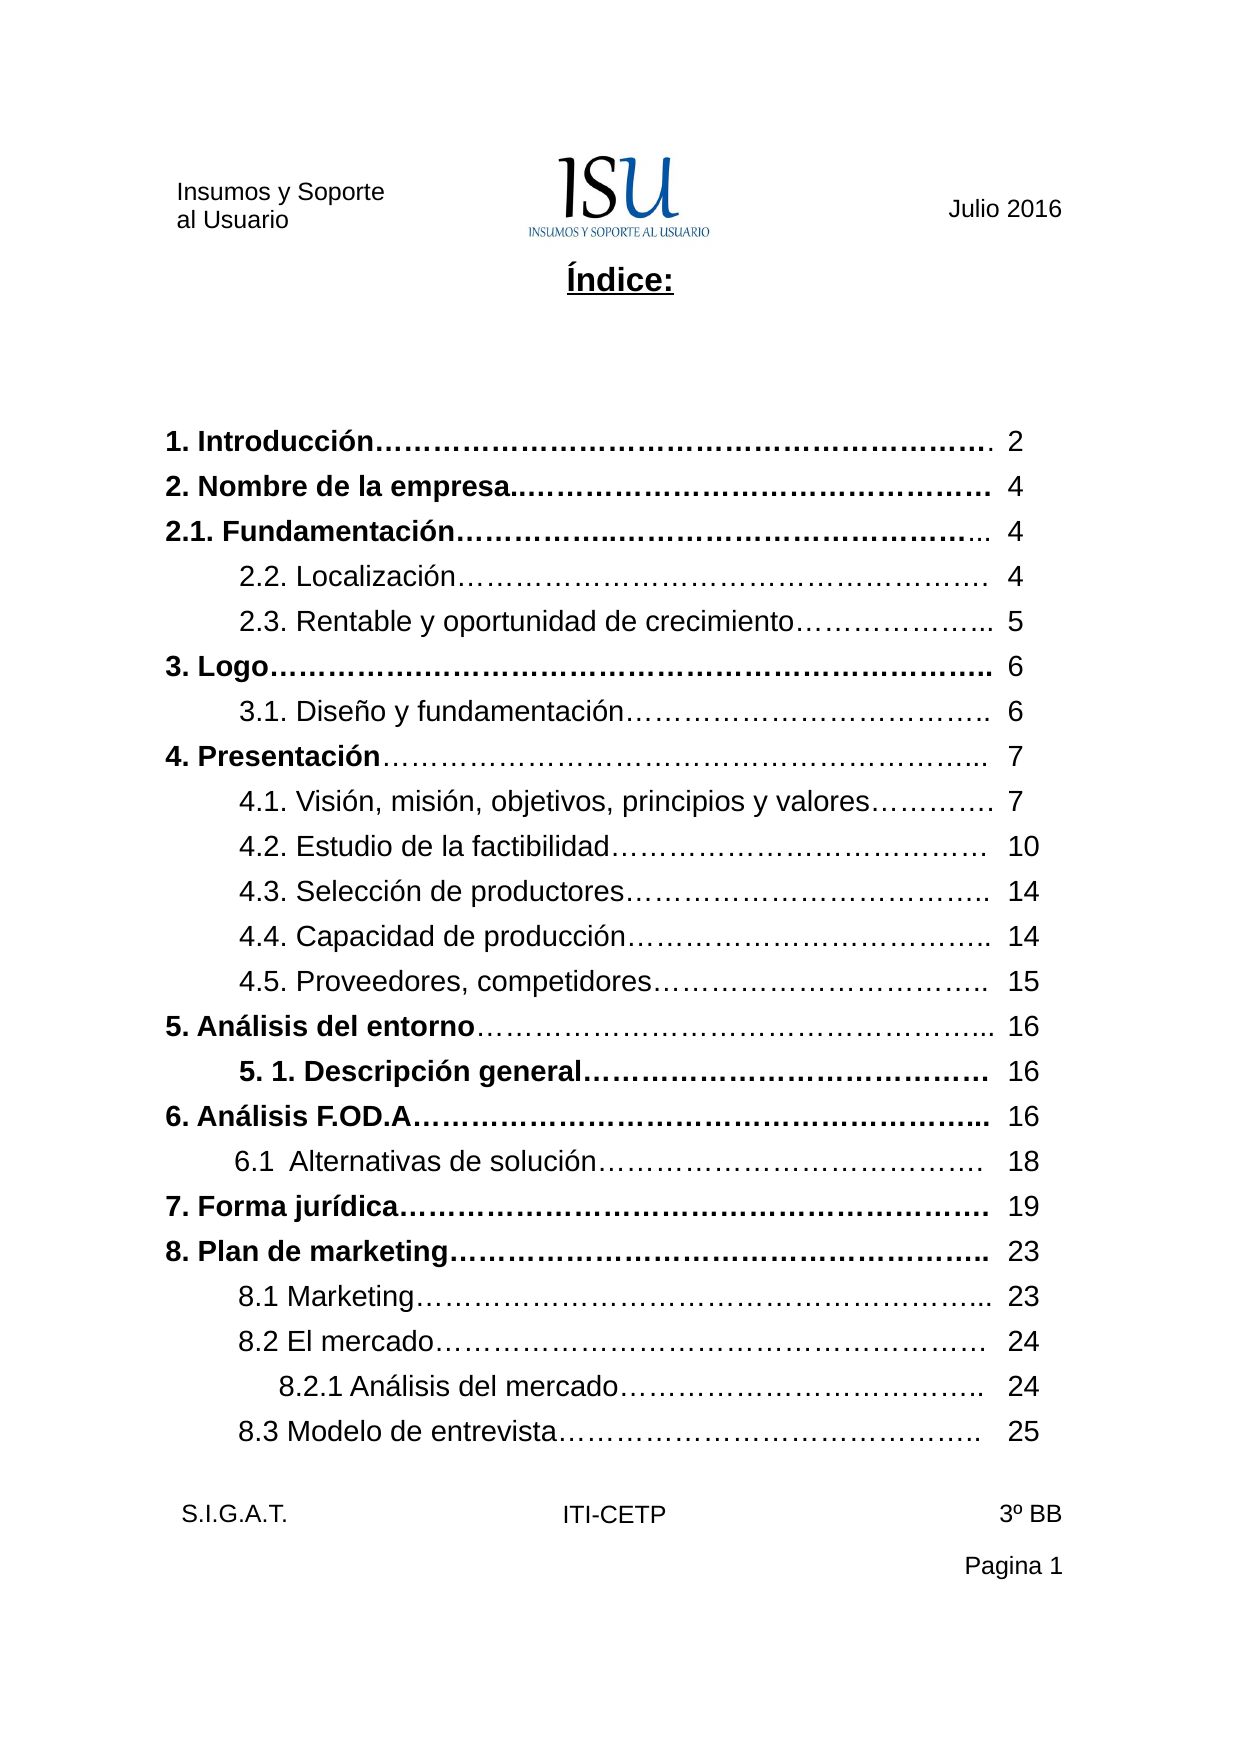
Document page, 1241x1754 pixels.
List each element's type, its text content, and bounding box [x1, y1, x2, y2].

table_cell 5 [1002, 598, 1067, 643]
table_cell 3. Logo…………….………………………………………………….. [159, 643, 1002, 688]
table_cell 6 [1002, 643, 1067, 688]
table_cell 5. 1. Descripción general…………………………………… [159, 1048, 1002, 1093]
table_cell 4 [1002, 553, 1067, 598]
table_cell 24 [1002, 1318, 1067, 1363]
table_cell 4 [1002, 463, 1067, 508]
table_header 1. Introducción………………………………………………………. [159, 418, 1002, 463]
text Índice: [177, 260, 1063, 298]
table_cell 14 [1002, 913, 1067, 958]
table_cell 4 [1002, 508, 1067, 553]
table_cell 7. Forma jurídica……………………………………………………. [159, 1183, 1002, 1228]
table_cell 2.2. Localización………………………………………………. [159, 553, 1002, 598]
table_cell 8.1 Marketing…………………………………………………... [159, 1273, 1002, 1318]
table_cell 2.3. Rentable y oportunidad de crecimiento………………... [159, 598, 1002, 643]
table_cell 8. Plan de marketing……………………………………………….. [159, 1228, 1002, 1273]
table_cell 23 [1002, 1228, 1067, 1273]
table_header 2 [1002, 418, 1067, 463]
table_cell 16 [1002, 1048, 1067, 1093]
table_cell 23 [1002, 1273, 1067, 1318]
table_cell 4.4. Capacidad de producción……………………………….. [159, 913, 1002, 958]
table_cell 15 [1002, 958, 1067, 1003]
table_cell 8.2 El mercado………………………………………………… [159, 1318, 1002, 1363]
table_cell 2.1. Fundamentación……………..………………………………... [159, 508, 1002, 553]
picture [517, 138, 723, 252]
table_cell 10 [1002, 823, 1067, 868]
table_cell 16 [1002, 1093, 1067, 1138]
table_cell 3.1. Diseño y fundamentación……………………………….. [159, 688, 1002, 733]
table_cell 2. Nombre de la empresa..………………………………………… [159, 463, 1002, 508]
table_cell 18 [1002, 1138, 1067, 1183]
table_cell 7 [1002, 733, 1067, 778]
table_cell 25 [1002, 1408, 1067, 1453]
table_cell 5. Análisis del entorno……………………………………………... [159, 1003, 1002, 1048]
table_cell 4.1. Visión, misión, objetivos, principios y valores…………. [159, 778, 1002, 823]
table_cell 8.2.1 Análisis del mercado……………………………….. [159, 1363, 1002, 1408]
table_cell 6.1 Alternativas de solución…………………………………. [159, 1138, 1002, 1183]
table_cell 4. Presentación……………………………………………………... [159, 733, 1002, 778]
table_cell 4.2. Estudio de la factibilidad………………………………… [159, 823, 1002, 868]
table_cell 24 [1002, 1363, 1067, 1408]
table_cell 4.5. Proveedores, competidores…………………………….. [159, 958, 1002, 1003]
table_cell 16 [1002, 1003, 1067, 1048]
table_cell 19 [1002, 1183, 1067, 1228]
table_cell 4.3. Selección de productores……………………………….. [159, 868, 1002, 913]
table_cell 14 [1002, 868, 1067, 913]
table_cell 6. Análisis F.OD.A…………………………………………………... [159, 1093, 1002, 1138]
table_cell 6 [1002, 688, 1067, 733]
table_cell 8.3 Modelo de entrevista…………………………………….. [159, 1408, 1002, 1453]
table_cell 7 [1002, 778, 1067, 823]
